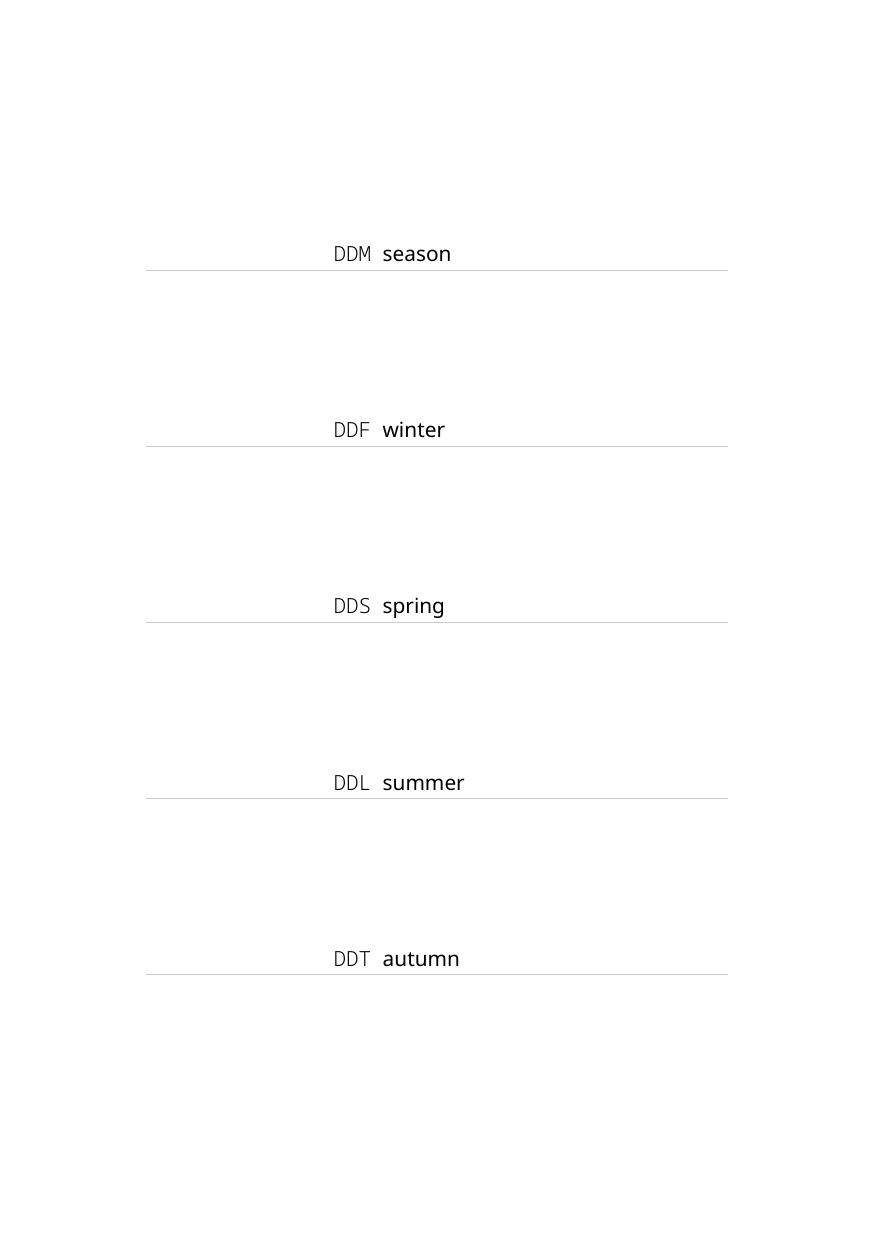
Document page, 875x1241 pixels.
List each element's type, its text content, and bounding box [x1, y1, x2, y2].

text DDL summer [146, 623, 728, 798]
text DDS spring [146, 447, 728, 622]
text DDF winter [146, 271, 728, 446]
text DDT autumn [146, 799, 728, 974]
text DDM season [146, 94, 728, 270]
